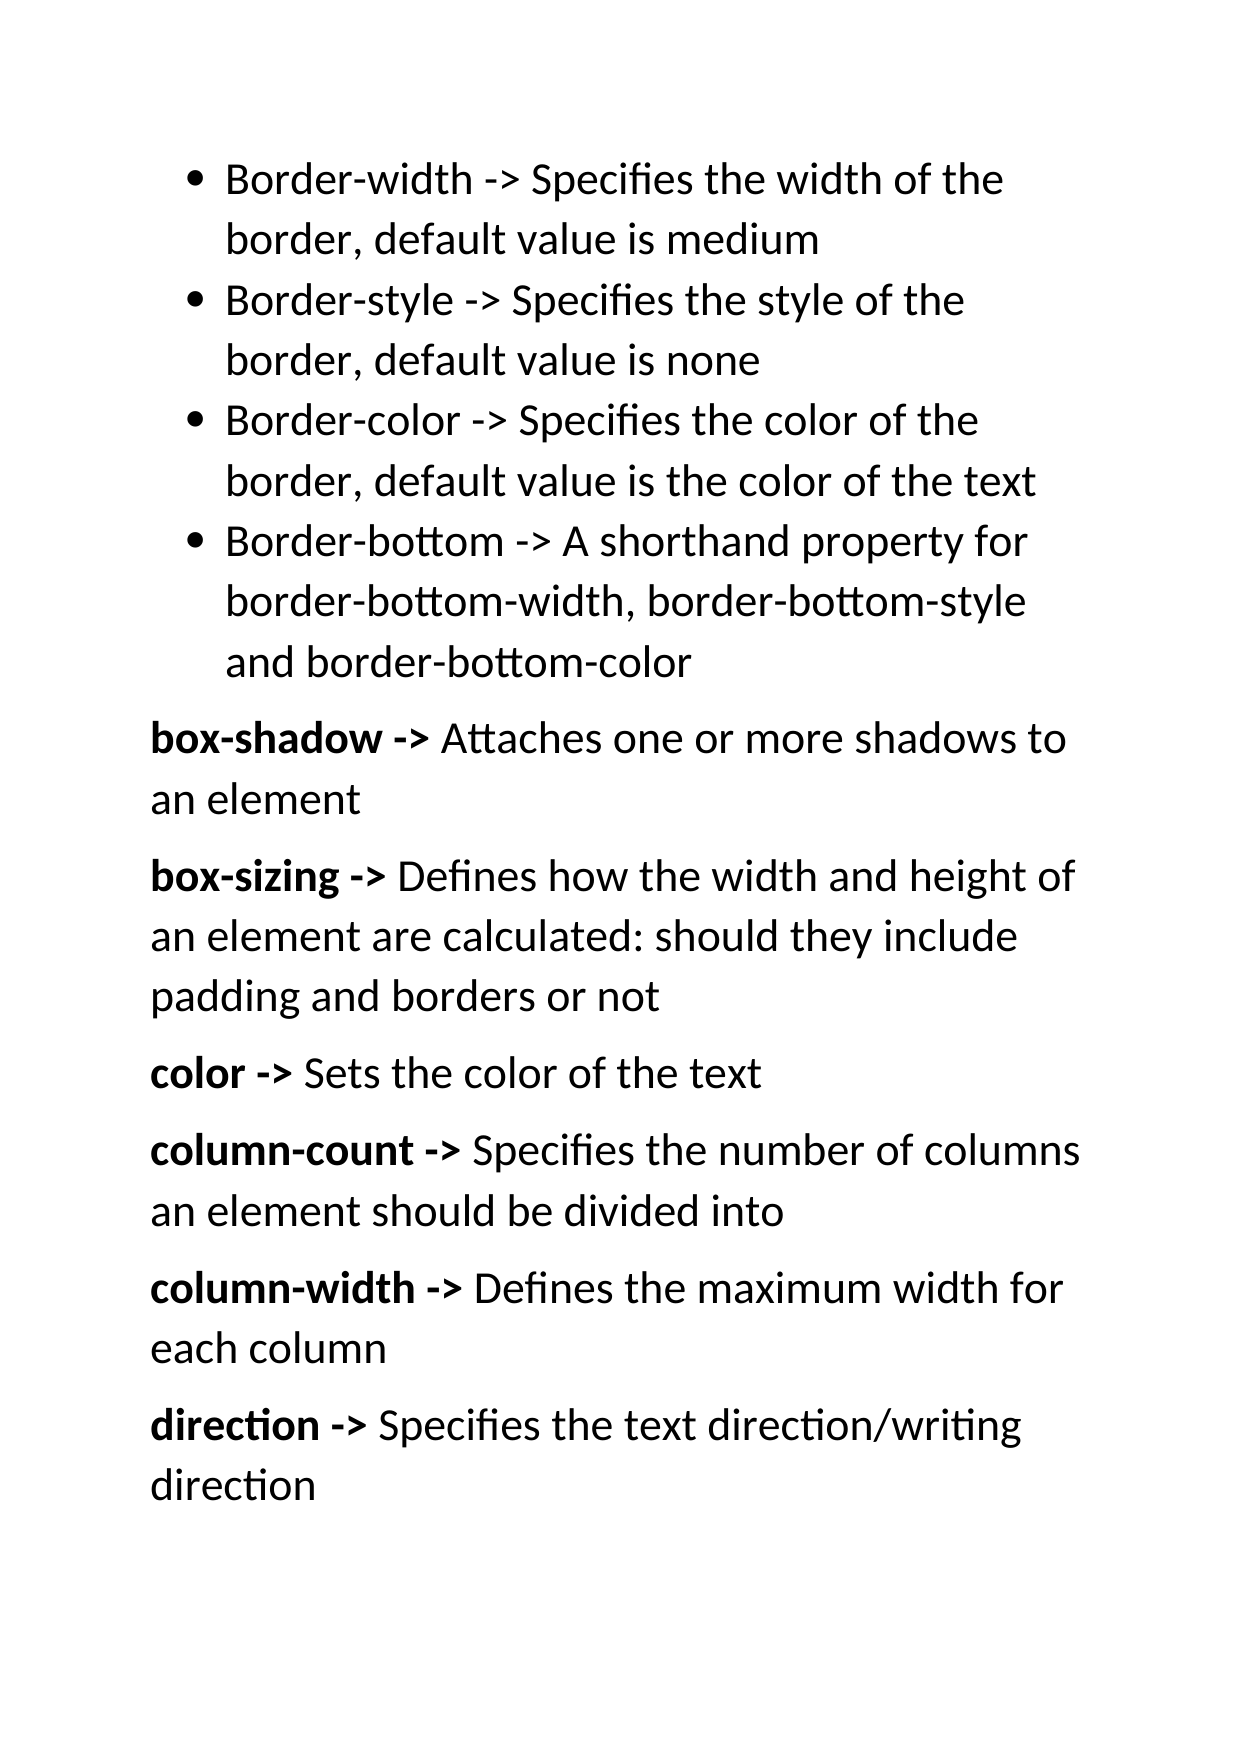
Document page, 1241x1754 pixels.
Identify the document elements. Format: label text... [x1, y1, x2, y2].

list Border-color -> Specifies the color of the border, default value is the color of the text [187, 391, 1090, 507]
list Border-style -> Specifies the style of the border, default value is none [187, 271, 1090, 387]
text column-count -> Specifies the number of columns an element should be divided into [150, 1121, 1090, 1238]
text color -> Sets the color of the text [150, 1044, 1090, 1100]
text box-shadow -> Attaches one or more shadows to an element [150, 709, 1090, 826]
list Border-bottom -> A shorthand property for border-bottom-width, border-bottom-style and border-bottom-color [187, 512, 1090, 688]
text column-width -> Defines the maximum width for each column [150, 1259, 1090, 1375]
list Border-width -> Specifies the width of the border, default value is medium [187, 150, 1090, 266]
text direction -> Specifies the text direction/writing direction [150, 1396, 1090, 1512]
text box-sizing -> Defines how the width and height of an element are calculated: should they include padding and borders or not [150, 847, 1090, 1023]
